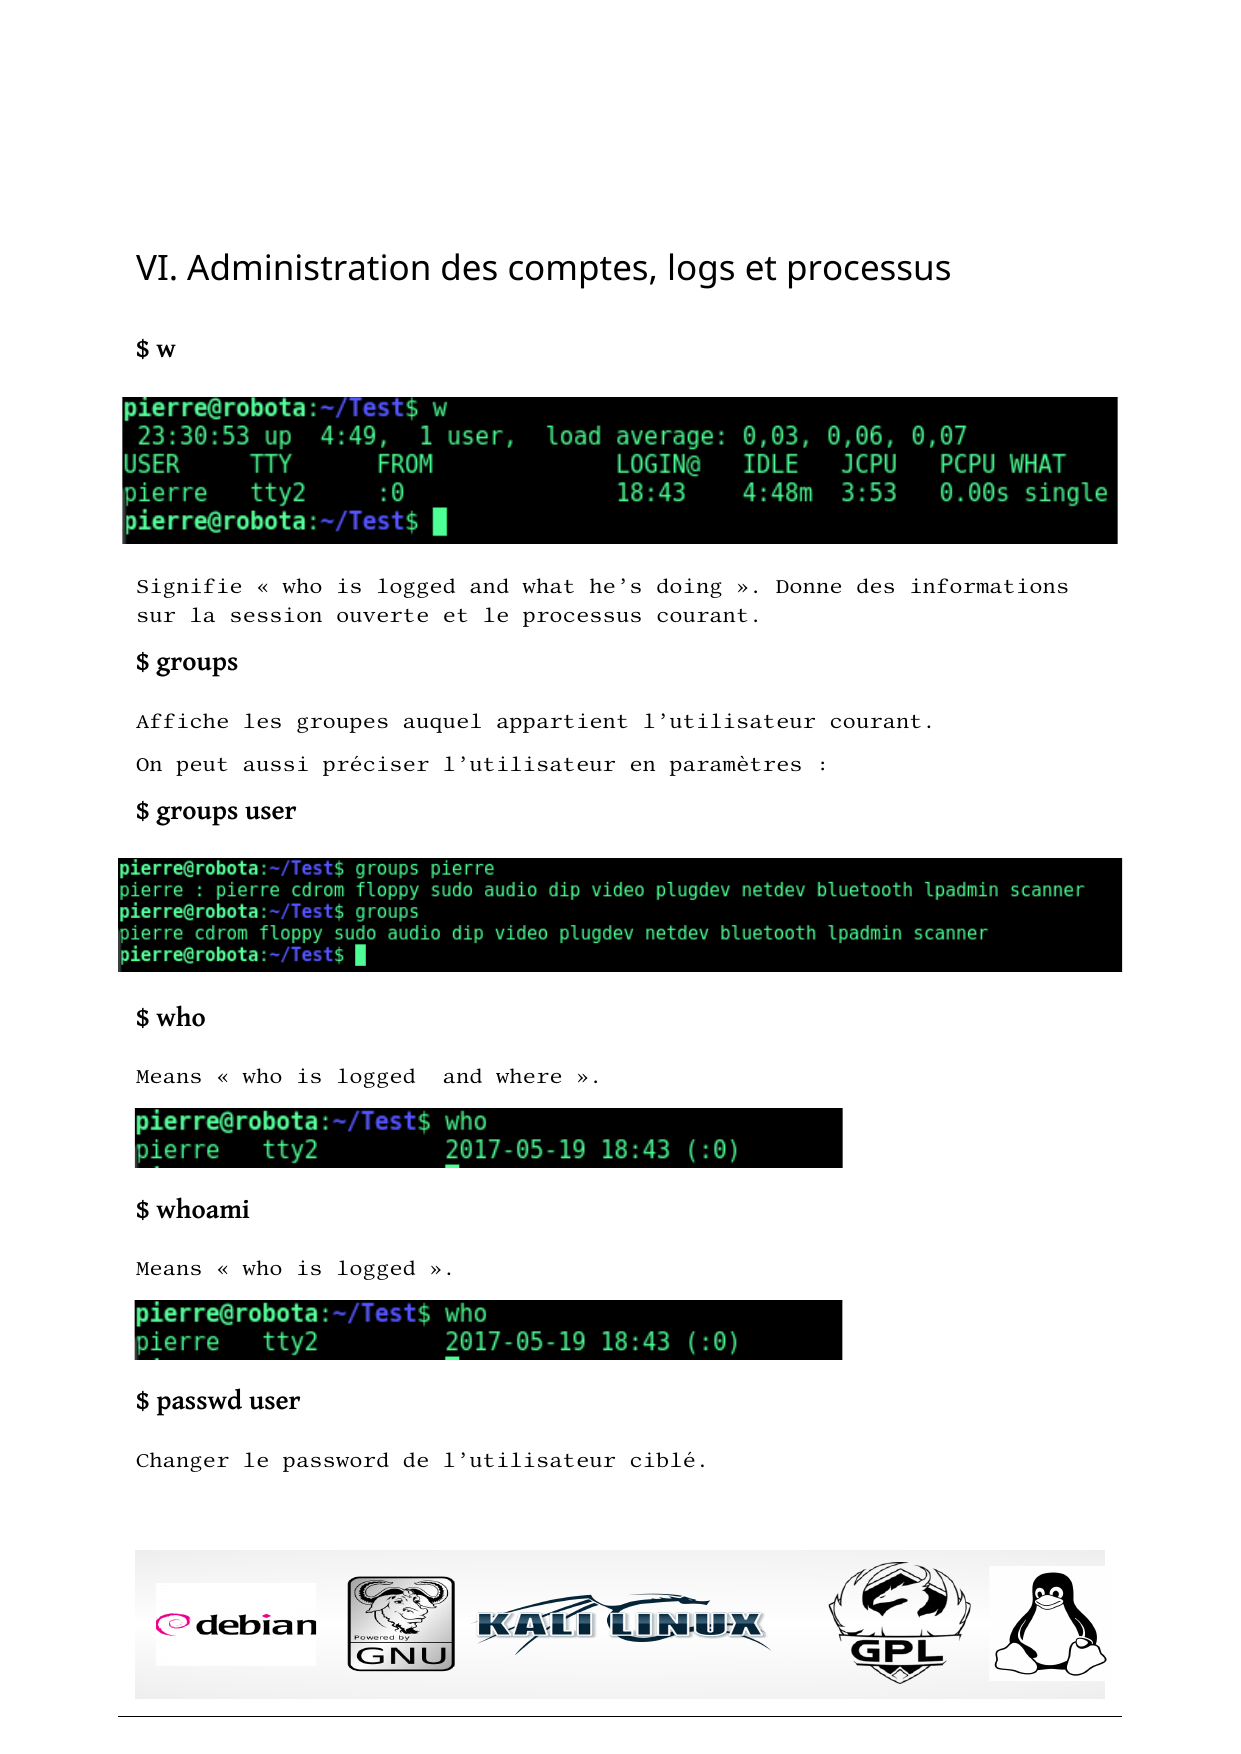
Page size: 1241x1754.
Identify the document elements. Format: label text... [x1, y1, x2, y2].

subtitle VI. Administration des comptes, logs et processus [136, 243, 1104, 290]
text $ w [136, 334, 1104, 366]
picture [989, 1566, 1112, 1681]
text Changer le password de l’utilisateur ciblé. [136, 1449, 1104, 1473]
picture [828, 1562, 971, 1684]
picture [118, 858, 1123, 972]
picture [122, 397, 1118, 544]
text Means « who is logged ». [136, 1257, 1104, 1281]
picture [134, 1300, 843, 1360]
picture [134, 1108, 843, 1168]
text $ who [136, 1003, 1104, 1034]
text Affiche les groupes auquel appartient l’utilisateur courant. [136, 709, 1104, 733]
text $ passwd user [136, 1386, 1104, 1417]
text On peut aussi préciser l’utilisateur en paramètres : [136, 752, 1104, 776]
picture [156, 1583, 317, 1666]
text Signifie « who is logged and what he’s doing ». Donne des informations sur la session ouverte et le processus courant. [136, 575, 1104, 627]
text Means « who is logged and where ». [136, 1065, 1104, 1089]
text $ groups user [136, 795, 1104, 827]
picture [341, 1573, 782, 1674]
text $ groups [136, 647, 1104, 678]
text $ whoami [136, 1194, 1104, 1226]
